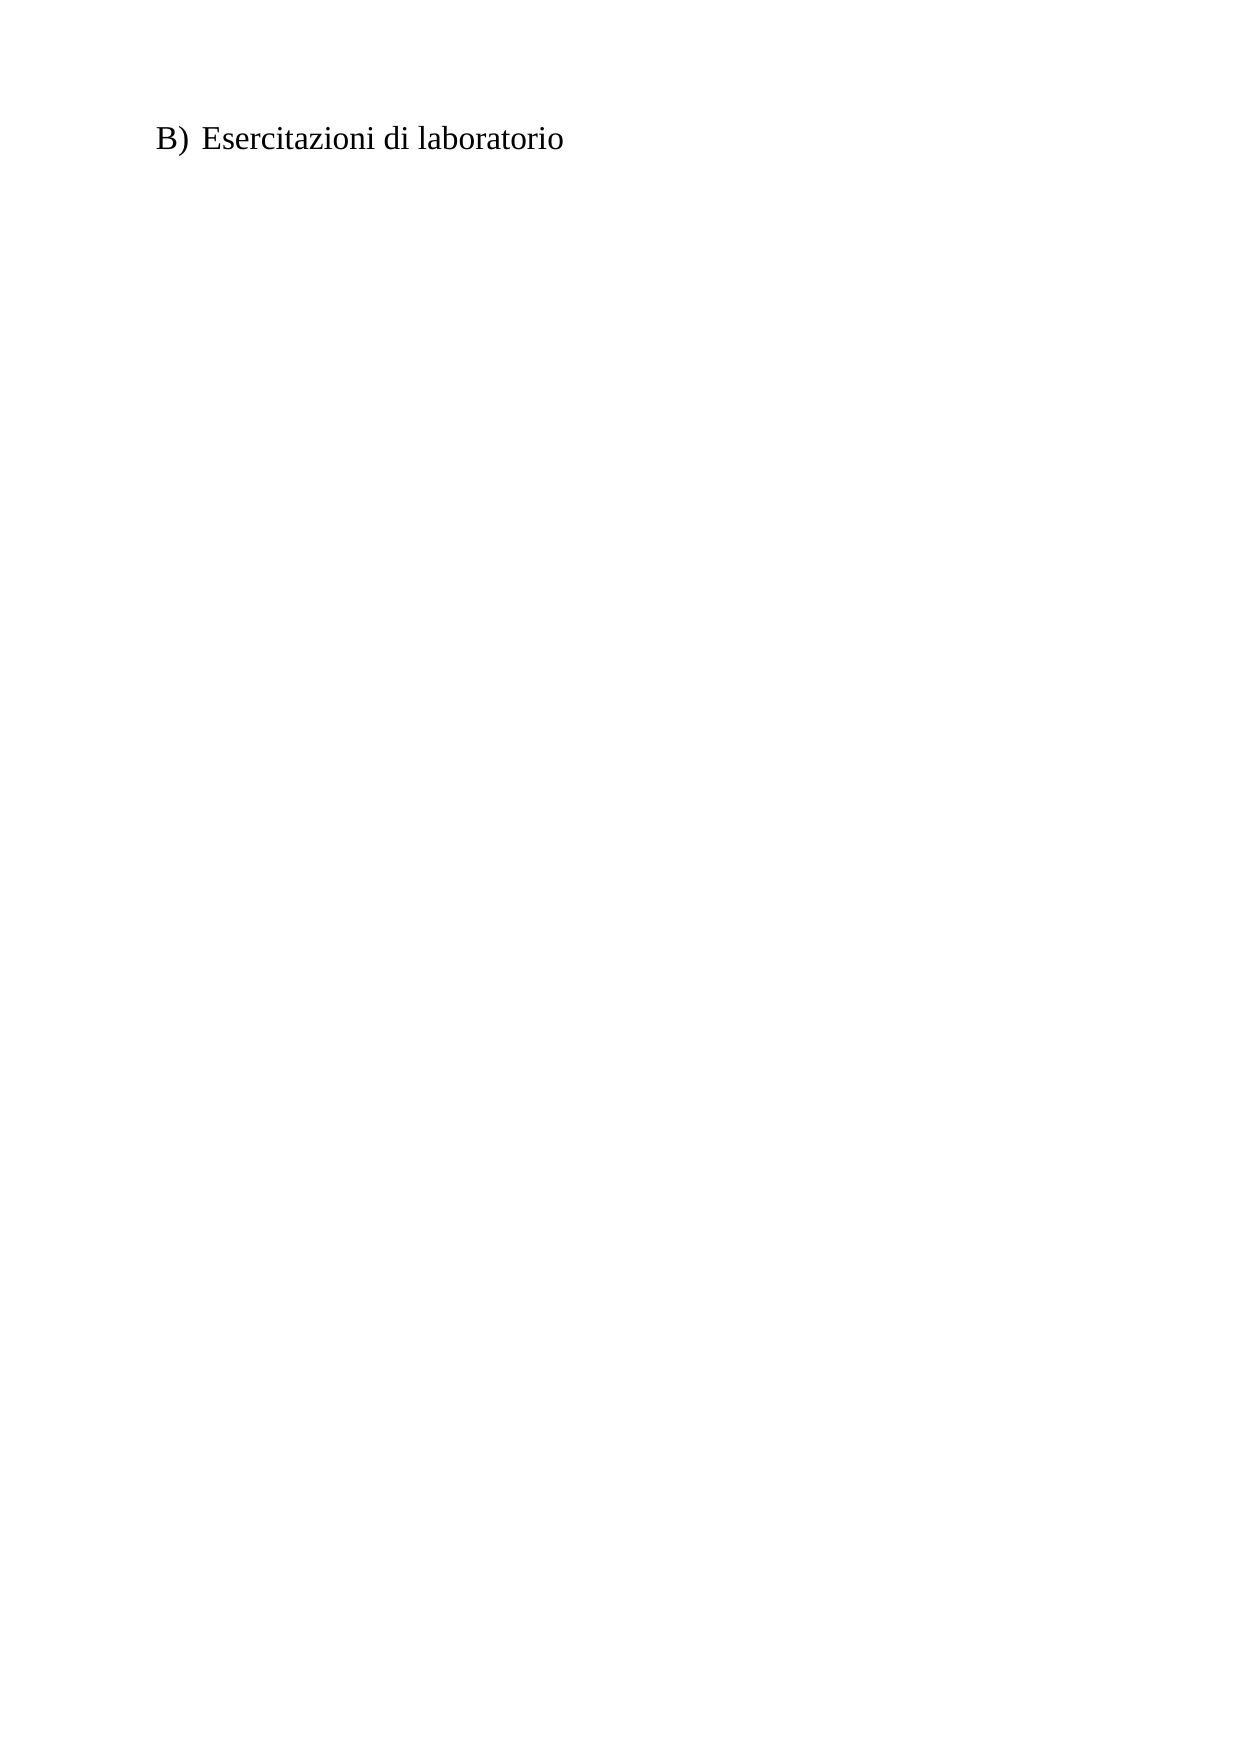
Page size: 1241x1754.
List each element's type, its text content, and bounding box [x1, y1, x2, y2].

list Esercitazioni di laboratorio [156, 118, 1122, 156]
